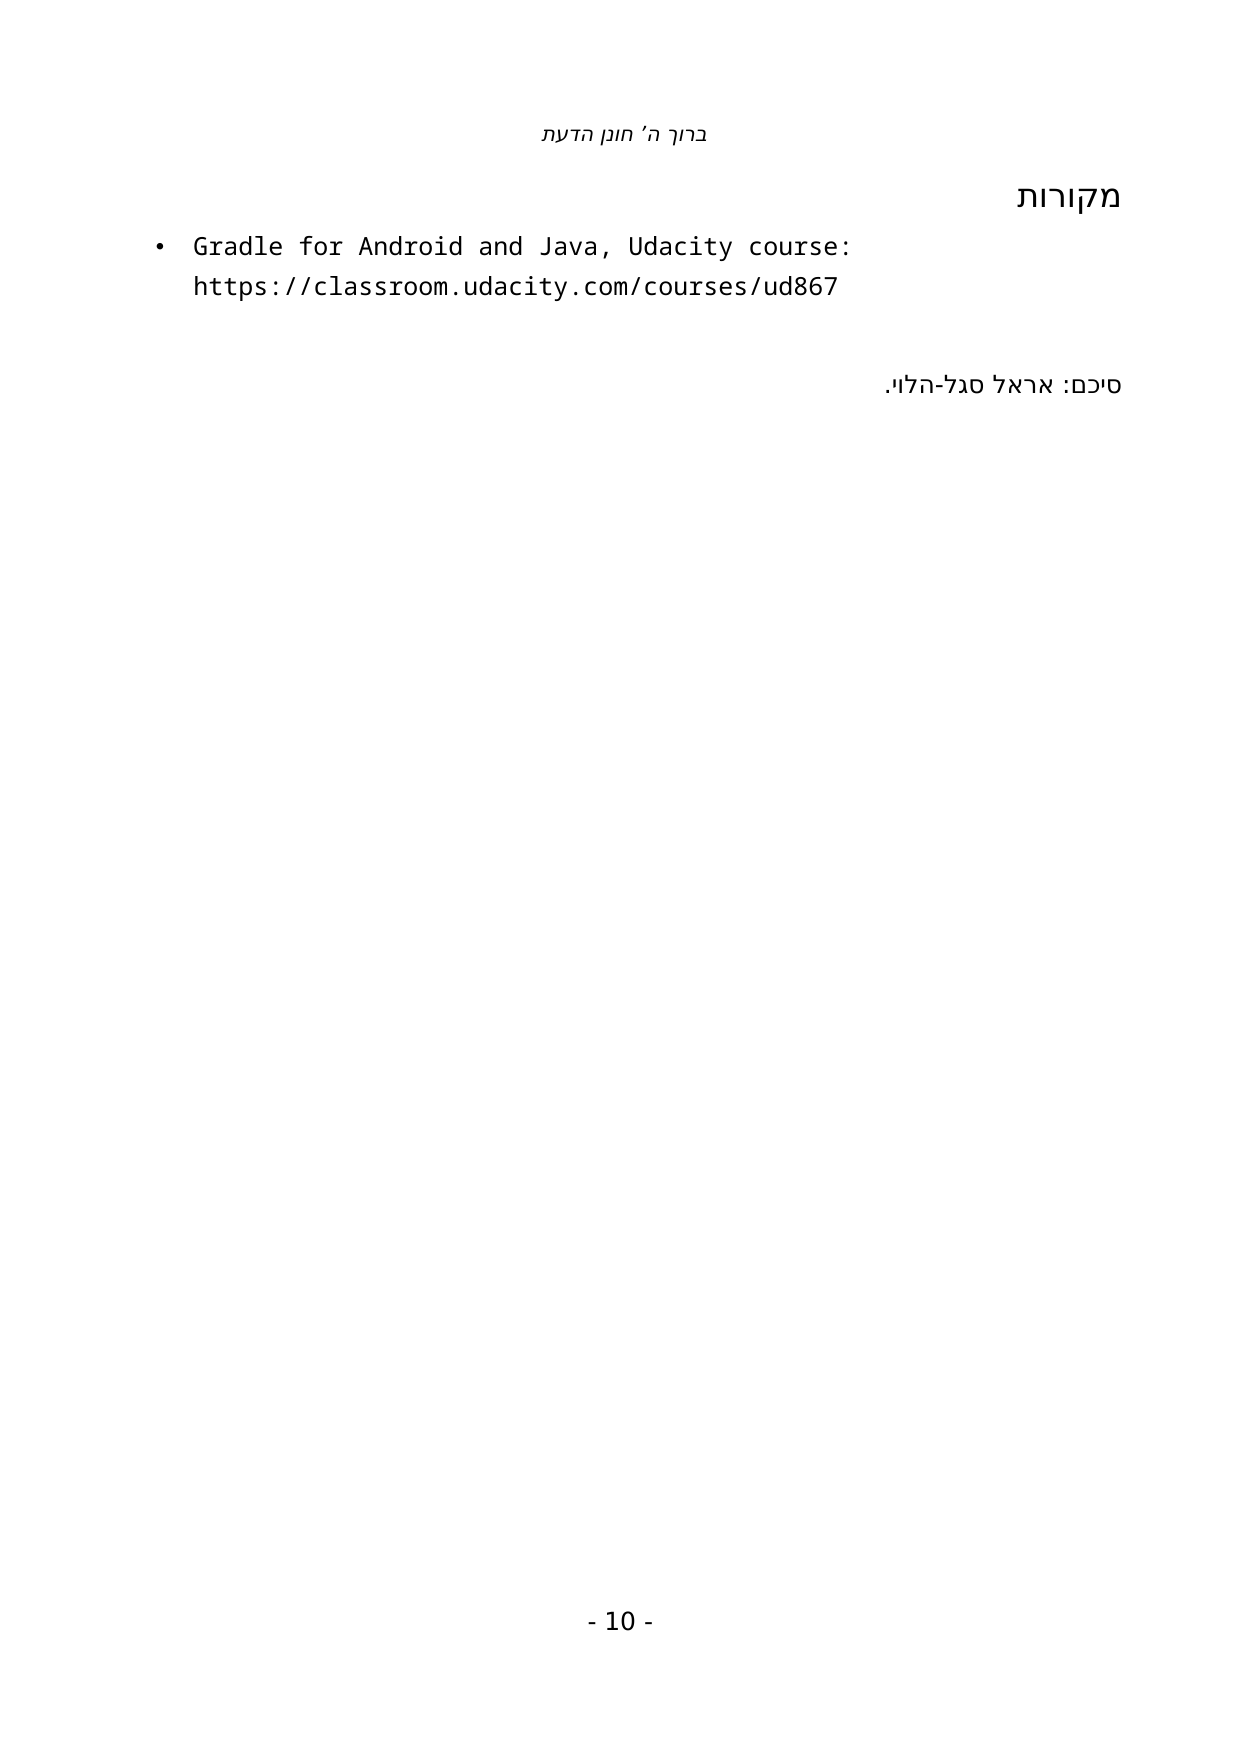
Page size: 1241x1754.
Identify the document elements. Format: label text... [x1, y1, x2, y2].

subtitle מקורות [118, 177, 1122, 216]
list Gradle for Android and Java, Udacity course: https://classroom.udacity.com/courses/ud867 [156, 228, 1122, 303]
text סיכם: אראל סגל-הלוי. [118, 370, 1122, 399]
